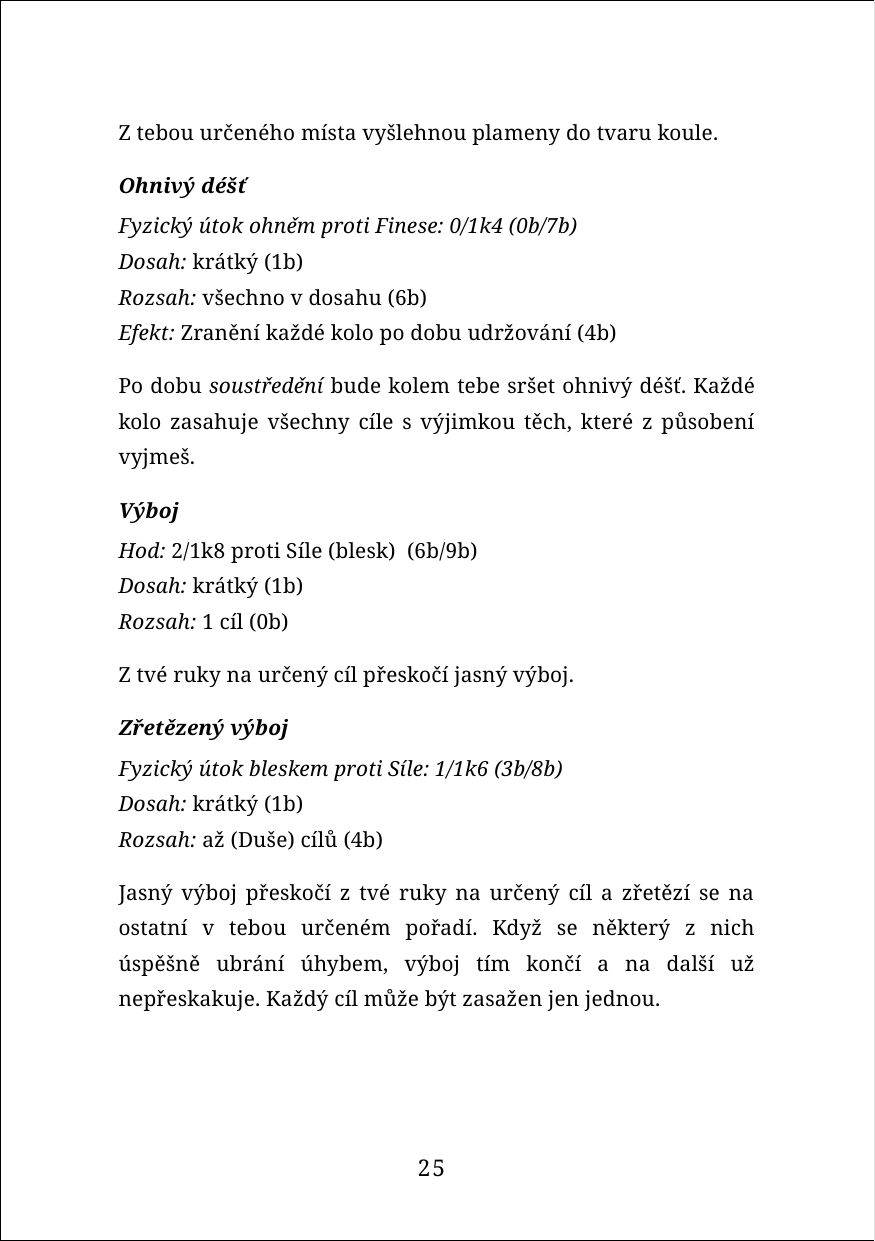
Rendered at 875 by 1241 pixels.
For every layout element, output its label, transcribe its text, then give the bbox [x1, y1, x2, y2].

subtitle Zřetězený výboj [118, 713, 756, 742]
text Fyzický útok ohněm proti Finese: 0/1k4 (0b/7b) Dosah: krátký (1b) Rozsah: všechno v dosahu (6b) Efekt: Zranění každé kolo po dobu udržování (4b) [118, 212, 756, 347]
text Hod: 2/1k8 proti Síle (blesk) (6b/9b) Dosah: krátký (1b) Rozsah: 1 cíl (0b) [118, 536, 756, 635]
text Z tvé ruky na určený cíl přeskočí jasný výboj. [118, 660, 756, 689]
text Jasný výboj přeskočí z tvé ruky na určený cíl a zřetězí se na ostatní v tebou určeném pořadí. Když se některý z nich úspěšně ubrání úhybem, výboj tím končí a na další už nepřeskakuje. Každý cíl může být zasažen jen jednou. [118, 878, 756, 1013]
subtitle Výboj [118, 496, 756, 524]
text Z tebou určeného místa vyšlehnou plameny do tvaru koule. [118, 118, 756, 147]
subtitle Ohnivý déšť [118, 171, 756, 200]
text Po dobu soustředění bude kolem tebe sršet ohnivý déšť. Každé kolo zasahuje všechny cíle s výjimkou těch, které z působení vyjmeš. [118, 371, 756, 471]
text Fyzický útok bleskem proti Síle: 1/1k6 (3b/8b) Dosah: krátký (1b) Rozsah: až (Duše) cílů (4b) [118, 754, 756, 853]
